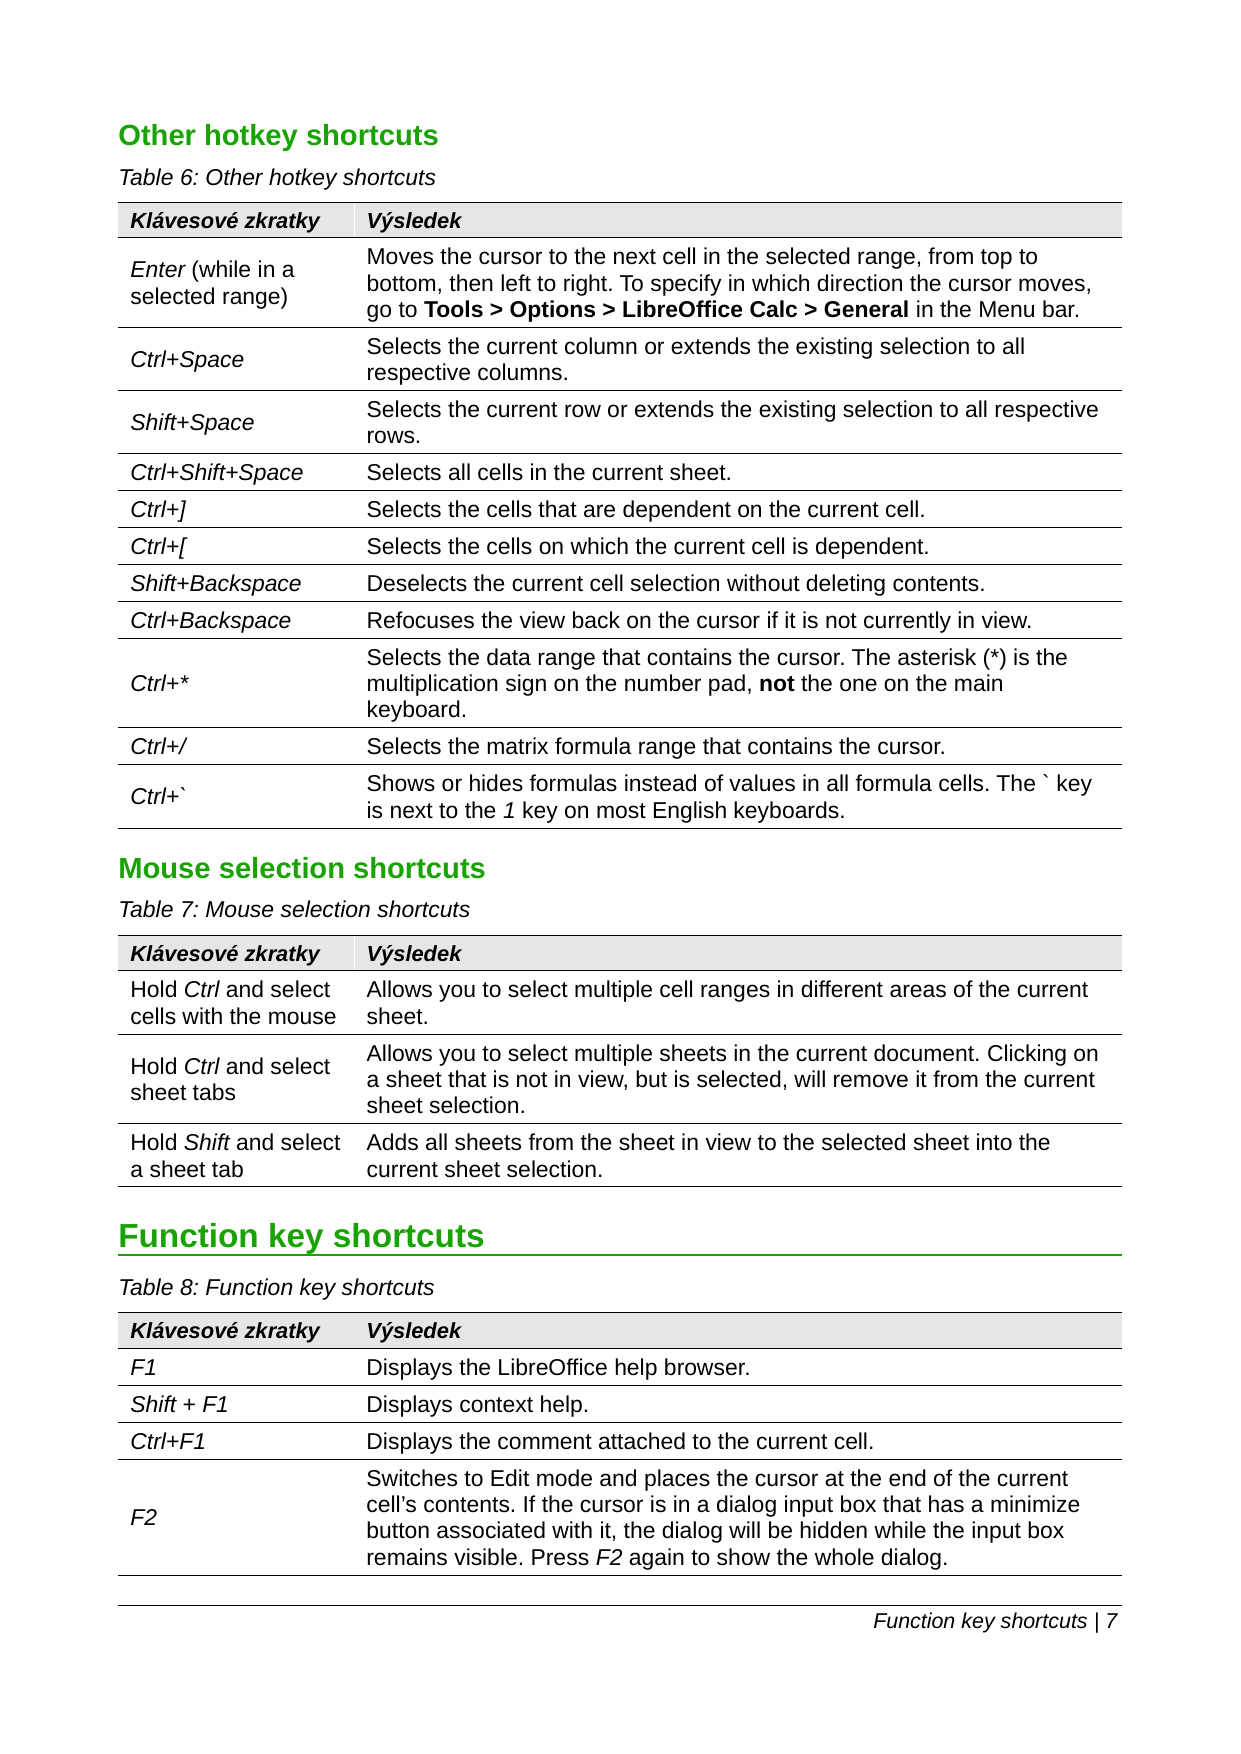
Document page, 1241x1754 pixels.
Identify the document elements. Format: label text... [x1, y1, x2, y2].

table_cell Selects the cells on which the current cell is dependent. [355, 528, 1122, 564]
table_cell Hold Ctrl and select sheet tabs [118, 1035, 354, 1123]
subtitle Function key shortcuts [118, 1216, 1122, 1254]
text Table 8: Function key shortcuts [118, 1274, 1122, 1301]
table_cell Ctrl+Backspace [118, 602, 354, 638]
table_cell Shift+Backspace [118, 565, 354, 601]
table_cell Shift + F1 [118, 1386, 354, 1422]
table_cell Ctrl+/ [118, 728, 354, 764]
text Table 7: Mouse selection shortcuts [118, 896, 1122, 923]
table_cell Enter (while in a selected range) [118, 238, 354, 327]
table_cell Ctrl+F1 [118, 1423, 354, 1459]
table_cell Displays the comment attached to the current cell. [354, 1423, 1122, 1459]
table_cell Moves the cursor to the next cell in the selected range, from top to bottom, then left to right. To specify in which direction the cursor moves, go to Tools > Options > LibreOffice Calc > General in the Menu bar. [355, 238, 1122, 327]
text Table 6: Other hotkey shortcuts [118, 163, 1122, 190]
table_cell Ctrl+[ [118, 528, 354, 564]
table_header Výsledek [355, 203, 1122, 237]
table_cell Allows you to select multiple sheets in the current document. Clicking on a sheet that is not in view, but is selected, will remove it from the current sheet selection. [355, 1035, 1122, 1123]
table_cell Ctrl+` [118, 765, 354, 827]
table_cell Hold Ctrl and select cells with the mouse [118, 971, 354, 1033]
table_cell Shows or hides formulas instead of values in all formula cells. The ` key is next to the 1 key on most English keyboards. [355, 765, 1122, 827]
table_header Klávesové zkratky [118, 203, 354, 237]
table_cell Selects the matrix formula range that contains the cursor. [355, 728, 1122, 764]
table_cell Selects the data range that contains the cursor. The asterisk (*) is the multiplication sign on the number pad, not the one on the main keyboard. [355, 639, 1122, 727]
table_cell Selects the current column or extends the existing selection to all respective columns. [355, 328, 1122, 390]
table_cell Ctrl+* [118, 639, 354, 727]
table_header Klávesové zkratky [118, 1313, 354, 1348]
table_cell Displays the LibreOffice help browser. [354, 1349, 1122, 1385]
table_cell Shift+Space [118, 391, 354, 453]
table_cell F1 [118, 1349, 354, 1385]
table_cell Selects the cells that are dependent on the current cell. [355, 491, 1122, 527]
table_header Výsledek [354, 1313, 1122, 1348]
table_cell Ctrl+Shift+Space [118, 454, 354, 490]
subtitle Other hotkey shortcuts [118, 118, 1122, 152]
table_cell Deselects the current cell selection without deleting contents. [355, 565, 1122, 601]
table_cell Refocuses the view back on the cursor if it is not currently in view. [355, 602, 1122, 638]
table_cell Adds all sheets from the sheet in view to the selected sheet into the current sheet selection. [355, 1124, 1122, 1186]
table_cell Allows you to select multiple cell ranges in different areas of the current sheet. [355, 971, 1122, 1033]
table_cell Selects the current row or extends the existing selection to all respective rows. [355, 391, 1122, 453]
table_cell Displays context help. [354, 1386, 1122, 1422]
table_cell F2 [118, 1460, 354, 1574]
subtitle Mouse selection shortcuts [118, 851, 1122, 885]
table_cell Switches to Edit mode and places the cursor at the end of the current cell’s contents. If the cursor is in a dialog input box that has a minimize button associated with it, the dialog will be hidden while the input box remains visible. Press F2 again to show the whole dialog. [354, 1460, 1122, 1574]
table_cell Hold Shift and select a sheet tab [118, 1124, 354, 1186]
table_cell Selects all cells in the current sheet. [355, 454, 1122, 490]
table_cell Ctrl+] [118, 491, 354, 527]
table_header Klávesové zkratky [118, 936, 354, 970]
table_header Výsledek [355, 936, 1122, 970]
table_cell Ctrl+Space [118, 328, 354, 390]
